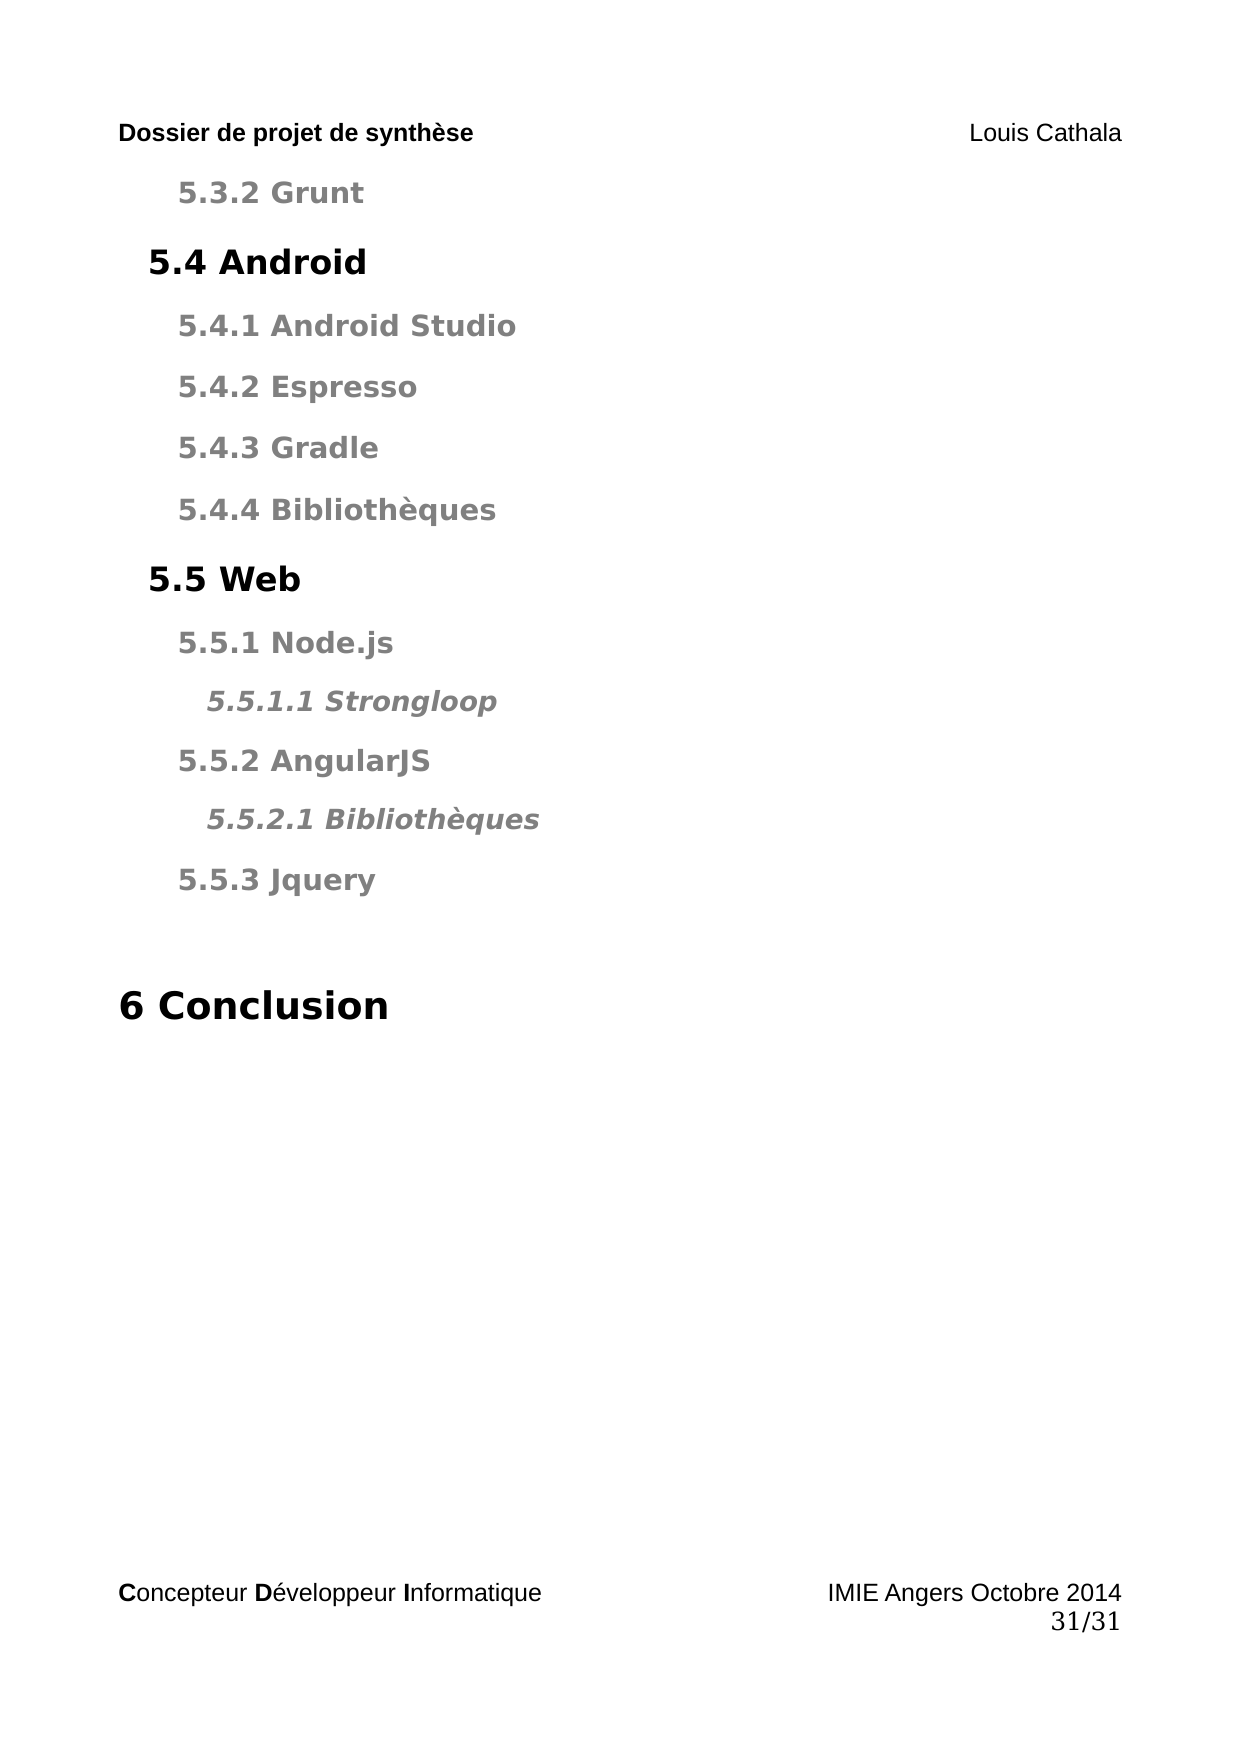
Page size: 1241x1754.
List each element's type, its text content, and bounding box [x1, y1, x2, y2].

subtitle Espresso [177, 371, 1122, 405]
subtitle Web [148, 560, 1122, 599]
subtitle Android Studio [177, 310, 1122, 344]
subtitle Strongloop [207, 685, 1122, 718]
subtitle Bibliothèques [207, 804, 1122, 836]
subtitle Grunt [177, 176, 1122, 210]
subtitle Bibliothèques [177, 493, 1122, 527]
subtitle Conclusion [118, 984, 1122, 1028]
subtitle Node.js [177, 626, 1122, 660]
subtitle AngularJS [177, 745, 1122, 779]
subtitle Android [148, 244, 1122, 283]
subtitle Jquery [177, 863, 1122, 897]
subtitle Gradle [177, 432, 1122, 466]
